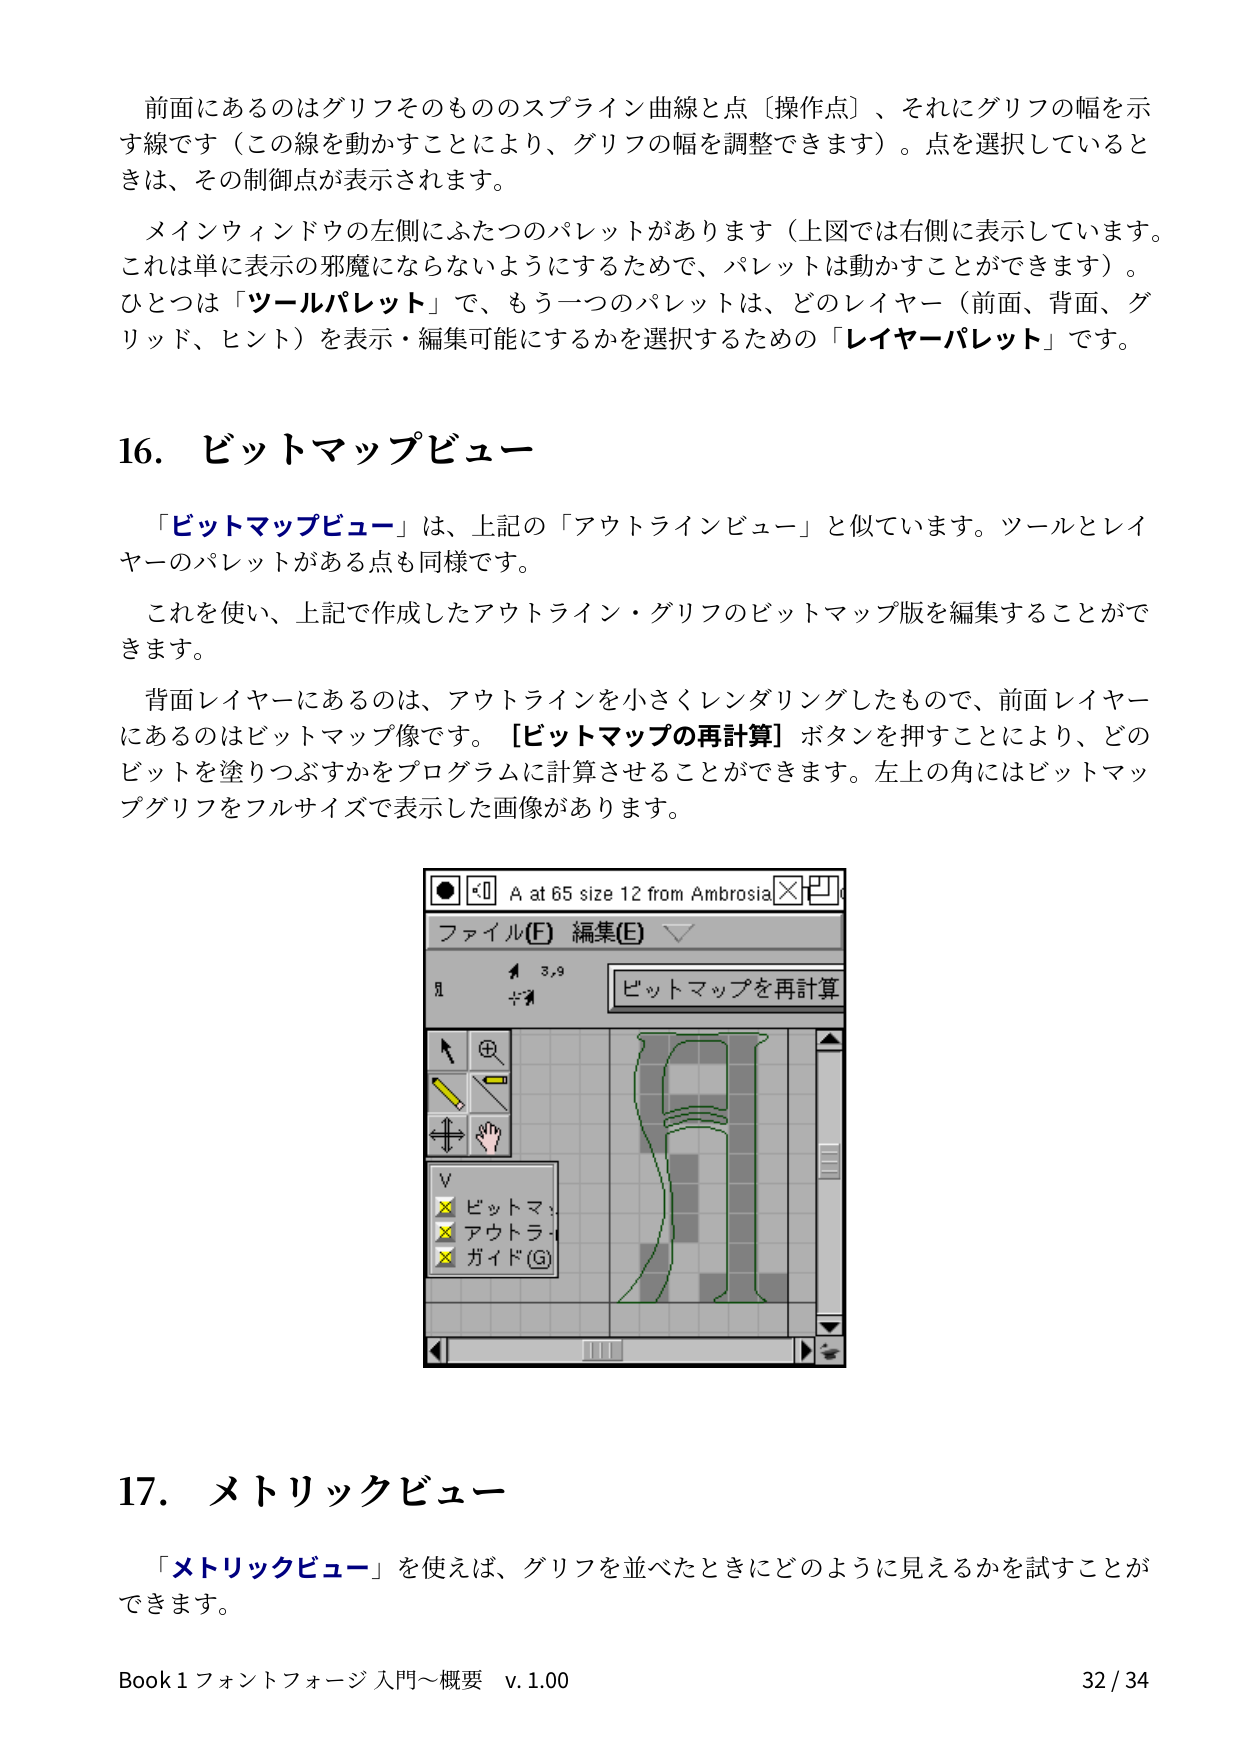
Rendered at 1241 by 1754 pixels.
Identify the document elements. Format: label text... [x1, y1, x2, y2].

text 前面にあるのはグリフそのもののスプライン曲線と点〔操作点〕、それにグリフの幅を示す線です（この線を動かすことにより、グリフの幅を調整できます）。点を選択しているときは、その制御点が表示されます。 [118, 88, 1152, 196]
picture [423, 868, 847, 1368]
text メインウィンドウの左側にふたつのパレットがあります（上図では右側に表示しています。これは単に表示の邪魔にならないようにするためで、パレットは動かすことができます）。ひとつは「ツールパレット」で、もう一つのパレットは、どのレイヤー（前面、背面、グリッド、ヒント）を表示・編集可能にするかを選択するための「レイヤーパレット」です。 [118, 211, 1152, 356]
text 「メトリックビュー」を使えば、グリフを並べたときにどのように見えるかを試すことができます。 [118, 1548, 1152, 1620]
text 「ビットマップビュー」は、上記の「アウトラインビュー」と似ています。ツールとレイヤーのパレットがある点も同様です。 [118, 507, 1152, 579]
text 背面レイヤーにあるのは、アウトラインを小さくレンダリングしたもので、前面レイヤーにあるのはビットマップ像です。［ビットマップの再計算］ボタンを押すことにより、どのビットを塗りつぶすかをプログラムに計算させることができます。左上の角にはビットマップグリフをフルサイズで表示した画像があります。 [118, 681, 1152, 824]
subtitle 17. メトリックビュー [118, 889, 1152, 1516]
subtitle 16. ビットマップビュー [118, 421, 1152, 474]
text これを使い、上記で作成したアウトライン・グリフのビットマップ版を編集することができます。 [118, 594, 1152, 666]
